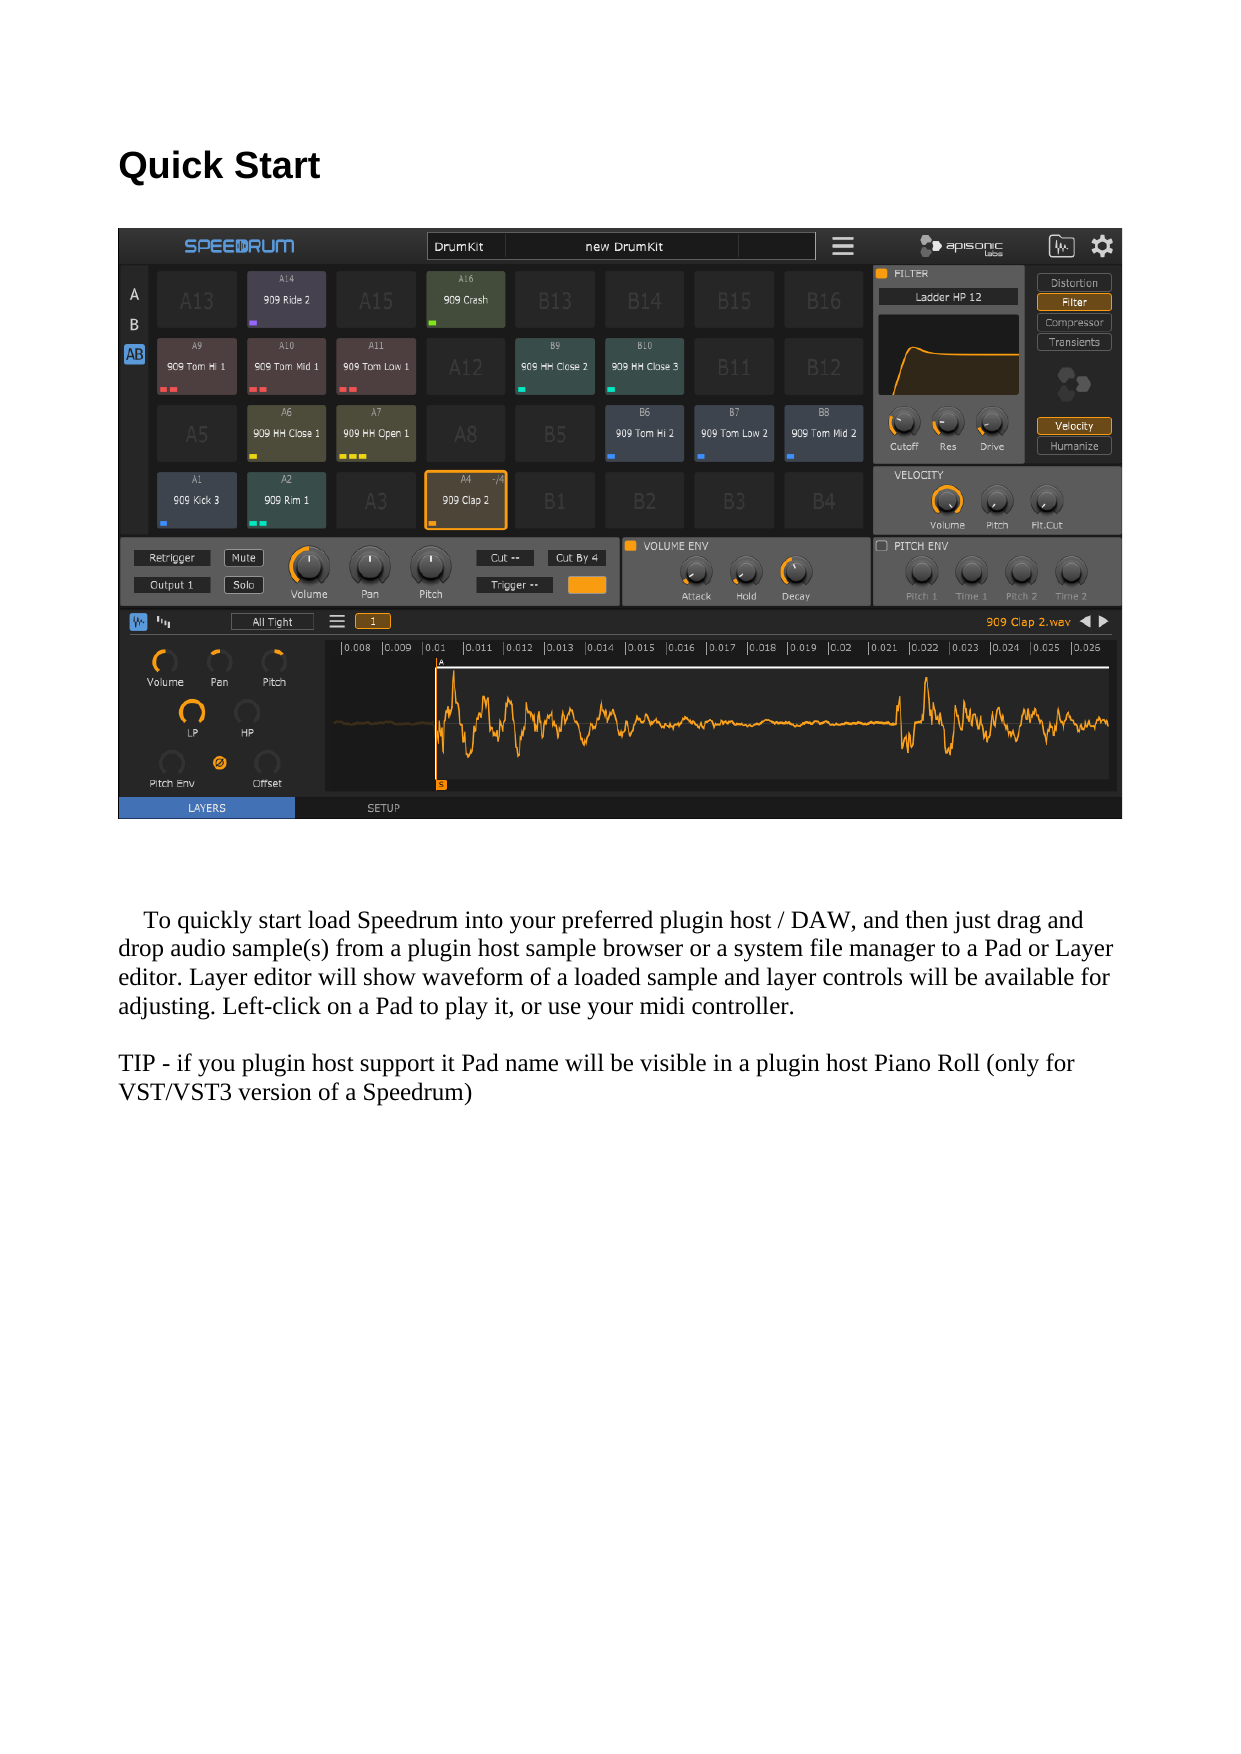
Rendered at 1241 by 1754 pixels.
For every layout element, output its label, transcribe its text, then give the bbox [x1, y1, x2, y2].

text TIP - if you plugin host support it Pad name will be visible in a plugin host Piano Roll (only for VST/VST3 version of a Speedrum) [118, 1048, 1122, 1106]
picture [118, 228, 1123, 819]
subtitle Quick Start [118, 143, 1122, 187]
text To quickly start load Speedrum into your preferred plugin host / DAW, and then just drag and drop audio sample(s) from a plugin host sample browser or a system file manager to a Pad or Layer editor. Layer editor will show waveform of a loaded sample and layer controls will be available for adjusting. Left-click on a Pad to play it, or use your midi controller. [118, 905, 1122, 1020]
